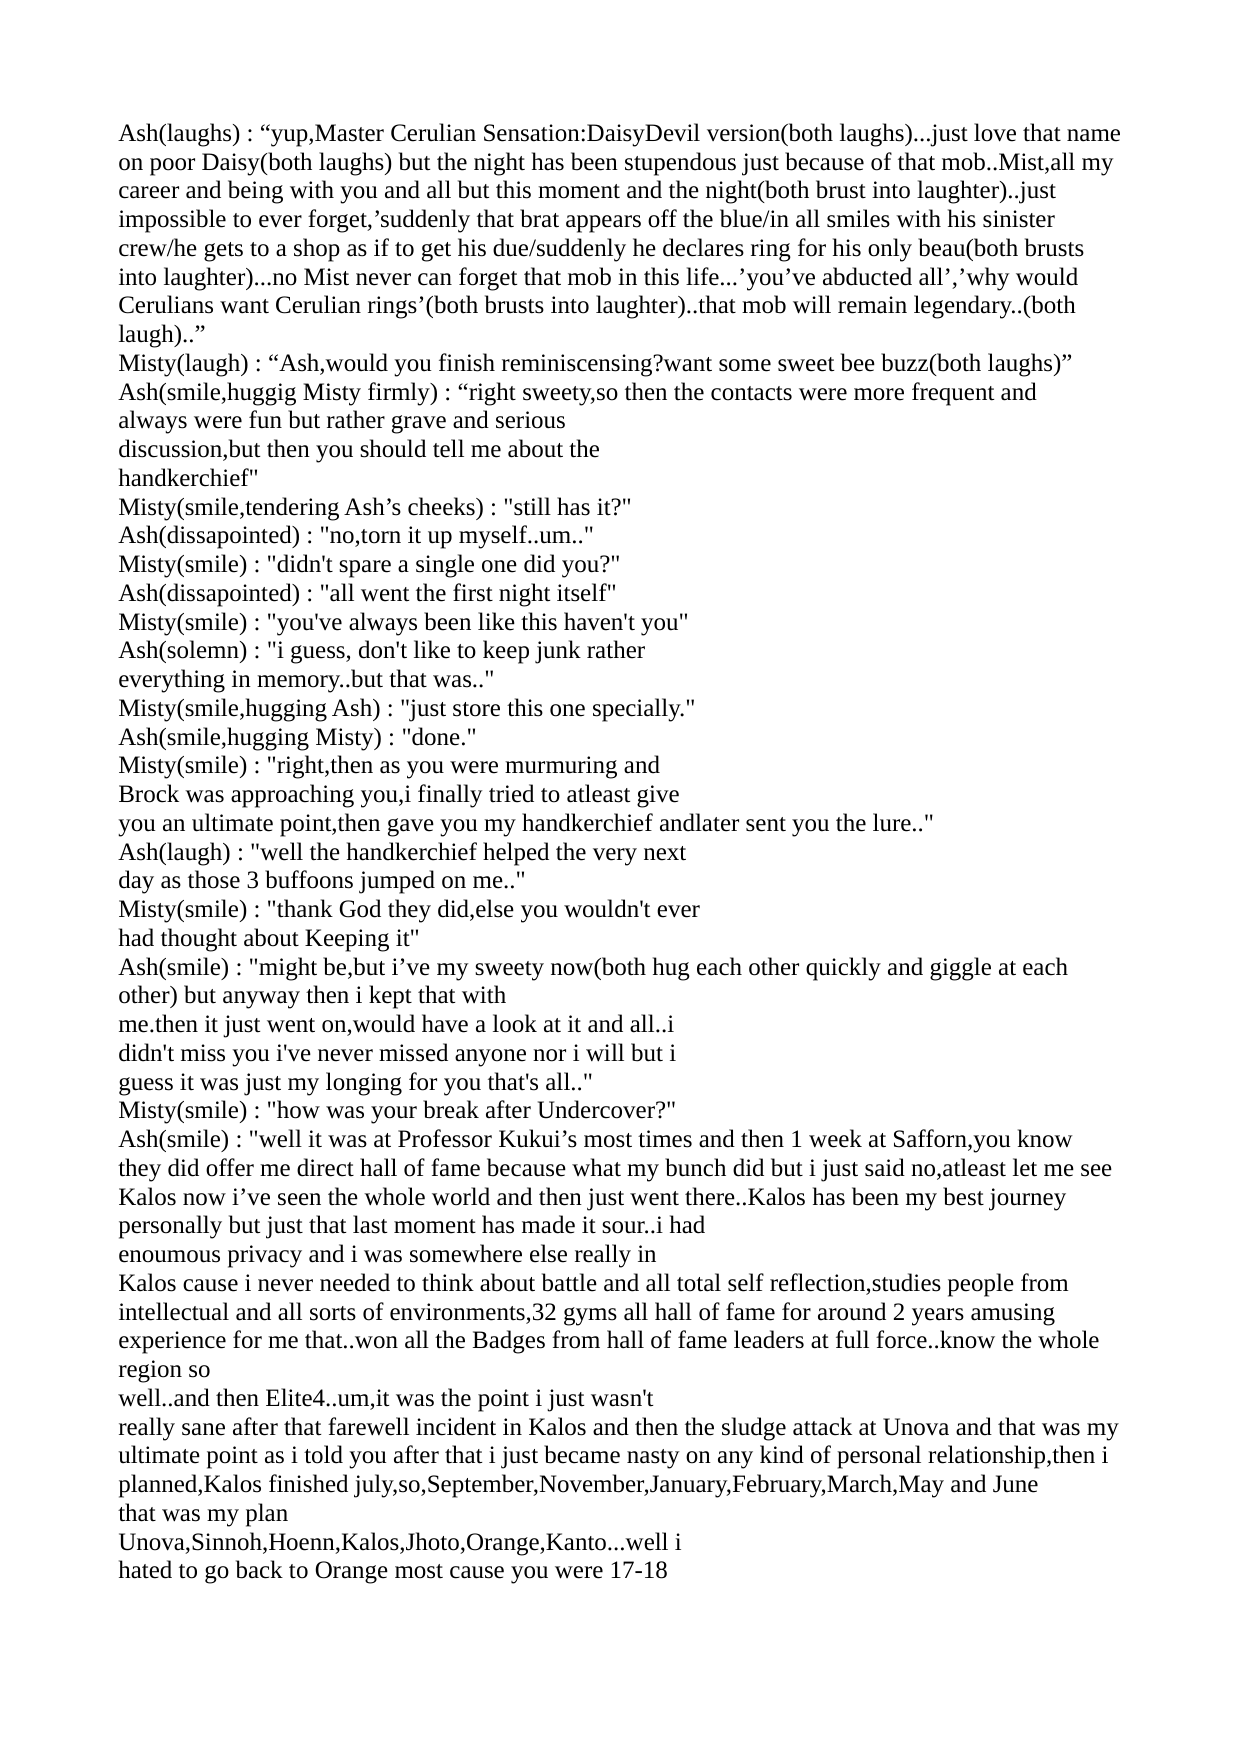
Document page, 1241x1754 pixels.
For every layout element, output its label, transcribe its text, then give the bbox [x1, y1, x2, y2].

text handkerchief" [118, 463, 1122, 492]
text enoumous privacy and i was somewhere else really in [118, 1239, 1122, 1268]
text Ash(smile,huggig Misty firmly) : “right sweety,so then the contacts were more frequent and [118, 377, 1122, 406]
text Misty(laugh) : “Ash,would you finish reminiscensing?want some sweet bee buzz(both laughs)” [118, 348, 1122, 377]
text Misty(smile) : "thank God they did,else you wouldn't ever [118, 894, 1122, 923]
text Ash(solemn) : "i guess, don't like to keep junk rather [118, 636, 1122, 664]
text Ash(smile) : "well it was at Professor Kukui’s most times and then 1 week at Safforn,you know they did offer me direct hall of fame because what my bunch did but i just said no,atleast let me see Kalos now i’ve seen the whole world and then just went there..Kalos has been my best journey personally but just that last moment has made it sour..i had [118, 1124, 1122, 1239]
text Brock was approaching you,i finally tried to atleast give [118, 779, 1122, 808]
text Misty(smile,hugging Ash) : "just store this one specially." [118, 693, 1122, 722]
text Ash(laugh) : "well the handkerchief helped the very next [118, 837, 1122, 866]
text always were fun but rather grave and serious [118, 406, 1122, 434]
text you an ultimate point,then gave you my handkerchief andlater sent you the lure.." [118, 808, 1122, 837]
text Ash(smile,hugging Misty) : "done." [118, 722, 1122, 751]
text guess it was just my longing for you that's all.." [118, 1067, 1122, 1096]
text that was my plan [118, 1498, 1122, 1527]
text Unova,Sinnoh,Hoenn,Kalos,Jhoto,Orange,Kanto...well i [118, 1527, 1122, 1556]
text really sane after that farewell incident in Kalos and then the sludge attack at Unova and that was my ultimate point as i told you after that i just became nasty on any kind of personal relationship,then i [118, 1412, 1122, 1469]
text hated to go back to Orange most cause you were 17-18 [118, 1556, 1122, 1584]
text planned,Kalos finished july,so,September,November,January,February,March,May and June [118, 1469, 1122, 1498]
text everything in memory..but that was.." [118, 664, 1122, 693]
text Misty(smile) : "you've always been like this haven't you" [118, 607, 1122, 636]
text me.then it just went on,would have a look at it and all..i [118, 1009, 1122, 1038]
text well..and then Elite4..um,it was the point i just wasn't [118, 1383, 1122, 1412]
text Kalos cause i never needed to think about battle and all total self reflection,studies people from intellectual and all sorts of environments,32 gyms all hall of fame for around 2 years amusing experience for me that..won all the Badges from hall of fame leaders at full force..know the whole region so [118, 1268, 1122, 1383]
text discussion,but then you should tell me about the [118, 434, 1122, 463]
text Ash(laughs) : “yup,Master Cerulian Sensation:DaisyDevil version(both laughs)...just love that name on poor Daisy(both laughs) but the night has been stupendous just because of that mob..Mist,all my career and being with you and all but this moment and the night(both brust into laughter)..just impossible to ever forget,’suddenly that brat appears off the blue/in all smiles with his sinister crew/he gets to a shop as if to get his due/suddenly he declares ring for his only beau(both brusts into laughter)...no Mist never can forget that mob in this life...’you’ve abducted all’,’why would Cerulians want Cerulian rings’(both brusts into laughter)..that mob will remain legendary..(both laugh)..” [118, 118, 1122, 348]
text Ash(smile) : "might be,but i’ve my sweety now(both hug each other quickly and giggle at each other) but anyway then i kept that with [118, 952, 1122, 1009]
text Misty(smile) : "right,then as you were murmuring and [118, 751, 1122, 779]
text didn't miss you i've never missed anyone nor i will but i [118, 1038, 1122, 1067]
text Misty(smile) : "didn't spare a single one did you?" [118, 549, 1122, 578]
text had thought about Keeping it" [118, 923, 1122, 952]
text Misty(smile) : "how was your break after Undercover?" [118, 1096, 1122, 1124]
text day as those 3 buffoons jumped on me.." [118, 866, 1122, 894]
text Ash(dissapointed) : "no,torn it up myself..um.." [118, 521, 1122, 549]
text Ash(dissapointed) : "all went the first night itself" [118, 578, 1122, 607]
text Misty(smile,tendering Ash’s cheeks) : "still has it?" [118, 492, 1122, 521]
